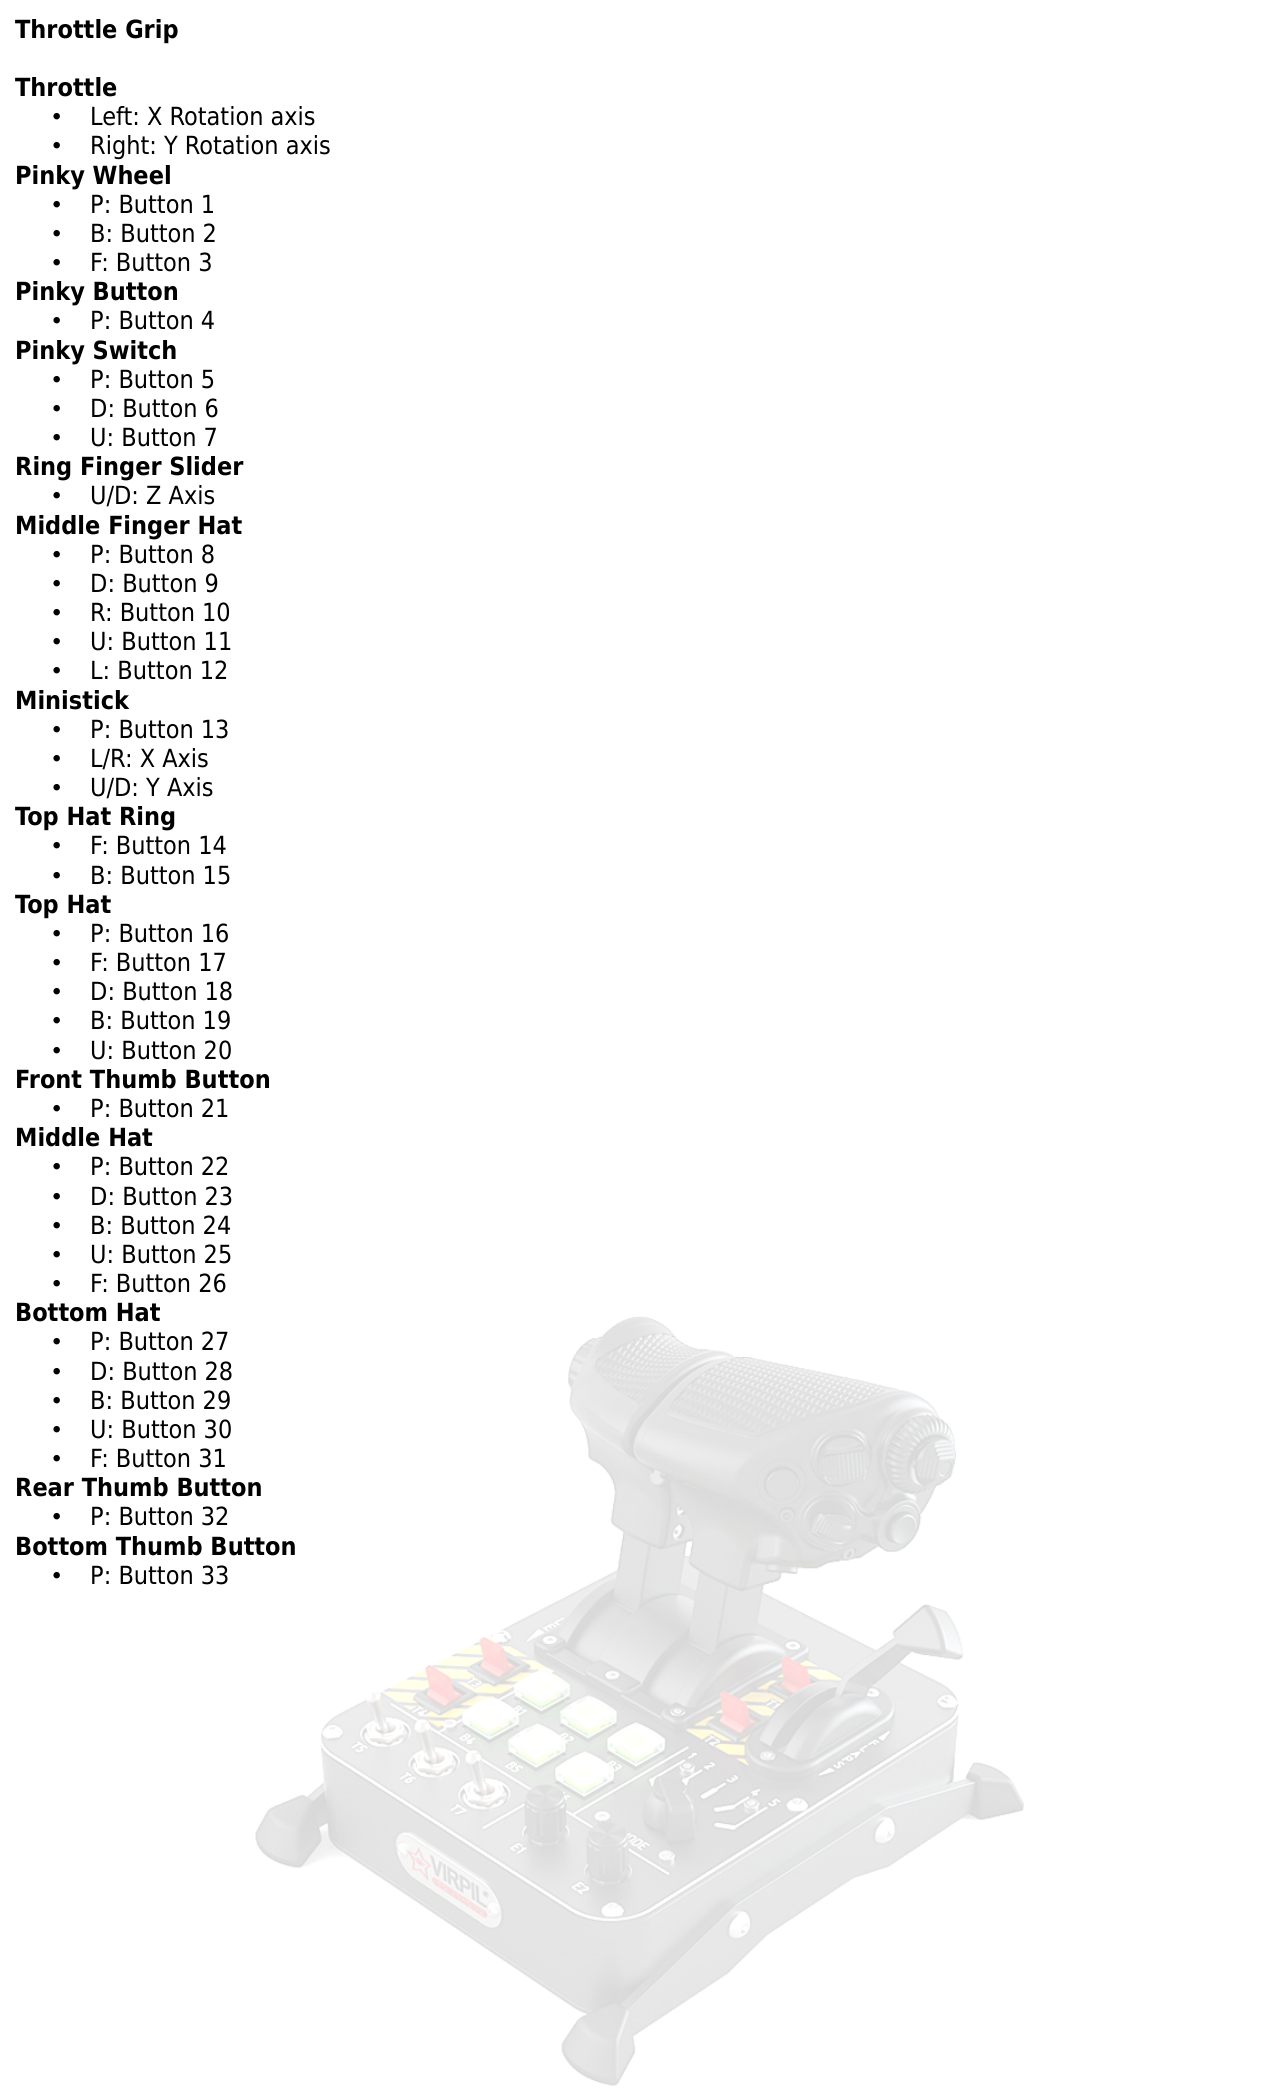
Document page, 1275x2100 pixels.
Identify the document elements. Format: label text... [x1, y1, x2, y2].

list U: Button 30 [52, 1415, 230, 1444]
list L: Button 12 [52, 657, 1260, 686]
text Bottom Thumb Button [15, 1532, 230, 1561]
text Top Hat [15, 890, 1260, 919]
text Pinky Switch [15, 336, 1260, 365]
list D: Button 28 [1045, 1357, 1260, 1386]
list [1045, 1444, 1260, 1473]
list U/D: Y Axis [52, 773, 1260, 802]
list D: Button 23 [52, 1182, 1260, 1211]
list U: Button 7 [52, 423, 1260, 452]
list P: Button 1 [52, 190, 1260, 219]
text Throttle Grip [15, 15, 1260, 44]
list P: Button 33 [52, 1561, 230, 1590]
text Rear Thumb Button [1045, 1473, 1260, 1502]
list [1045, 1561, 1260, 1590]
list B: Button 2 [52, 219, 1260, 248]
list P: Button 32 [52, 1502, 230, 1532]
list B: Button 15 [52, 861, 1260, 890]
list B: Button 19 [52, 1007, 1260, 1036]
list R: Button 10 [52, 598, 1260, 627]
list F: Button 3 [52, 248, 1260, 277]
list U: Button 25 [52, 1240, 1260, 1269]
text Middle Hat [15, 1123, 1260, 1152]
list P: Button 22 [52, 1152, 1260, 1182]
list [1045, 1502, 1260, 1532]
list [1045, 1415, 1260, 1444]
list P: Button 8 [52, 540, 1260, 569]
list P: Button 16 [52, 919, 1260, 948]
text Bottom Thumb Button [1045, 1532, 1260, 1561]
text Throttle [15, 73, 1260, 102]
list D: Button 18 [52, 977, 1260, 1007]
list P: Button 21 [52, 1094, 1260, 1123]
list F: Button 26 [52, 1269, 1260, 1298]
list U: Button 11 [52, 627, 1260, 657]
text Top Hat Ring [15, 802, 1260, 832]
list F: Button 31 [52, 1444, 230, 1473]
list U: Button 20 [52, 1036, 1260, 1065]
text Pinky Wheel [15, 161, 1260, 190]
text Bottom Hat [15, 1298, 1260, 1327]
list [1045, 1386, 1260, 1415]
list B: Button 24 [52, 1211, 1260, 1240]
list U/D: Z Axis [52, 482, 1260, 511]
text Ministick [15, 686, 1260, 715]
list P: Button 13 [52, 715, 1260, 744]
list D: Button 6 [52, 394, 1260, 423]
list Left: X Rotation axis [52, 102, 1260, 132]
list Right: Y Rotation axis [52, 132, 1260, 161]
text Ring Finger Slider [15, 452, 1260, 482]
list [1045, 1327, 1260, 1357]
list P: Button 27 [52, 1327, 230, 1357]
list D: Button 9 [52, 569, 1260, 598]
list D: Button 28 [52, 1357, 230, 1386]
text Pinky Button [15, 277, 1260, 307]
list P: Button 5 [52, 365, 1260, 394]
list F: Button 17 [52, 948, 1260, 977]
list P: Button 4 [52, 307, 1260, 336]
list B: Button 29 [52, 1386, 230, 1415]
text Rear Thumb Button [15, 1473, 230, 1502]
text Middle Finger Hat [15, 511, 1260, 540]
text Front Thumb Button [15, 1065, 1260, 1094]
list F: Button 14 [52, 832, 1260, 861]
list L/R: X Axis [52, 744, 1260, 773]
